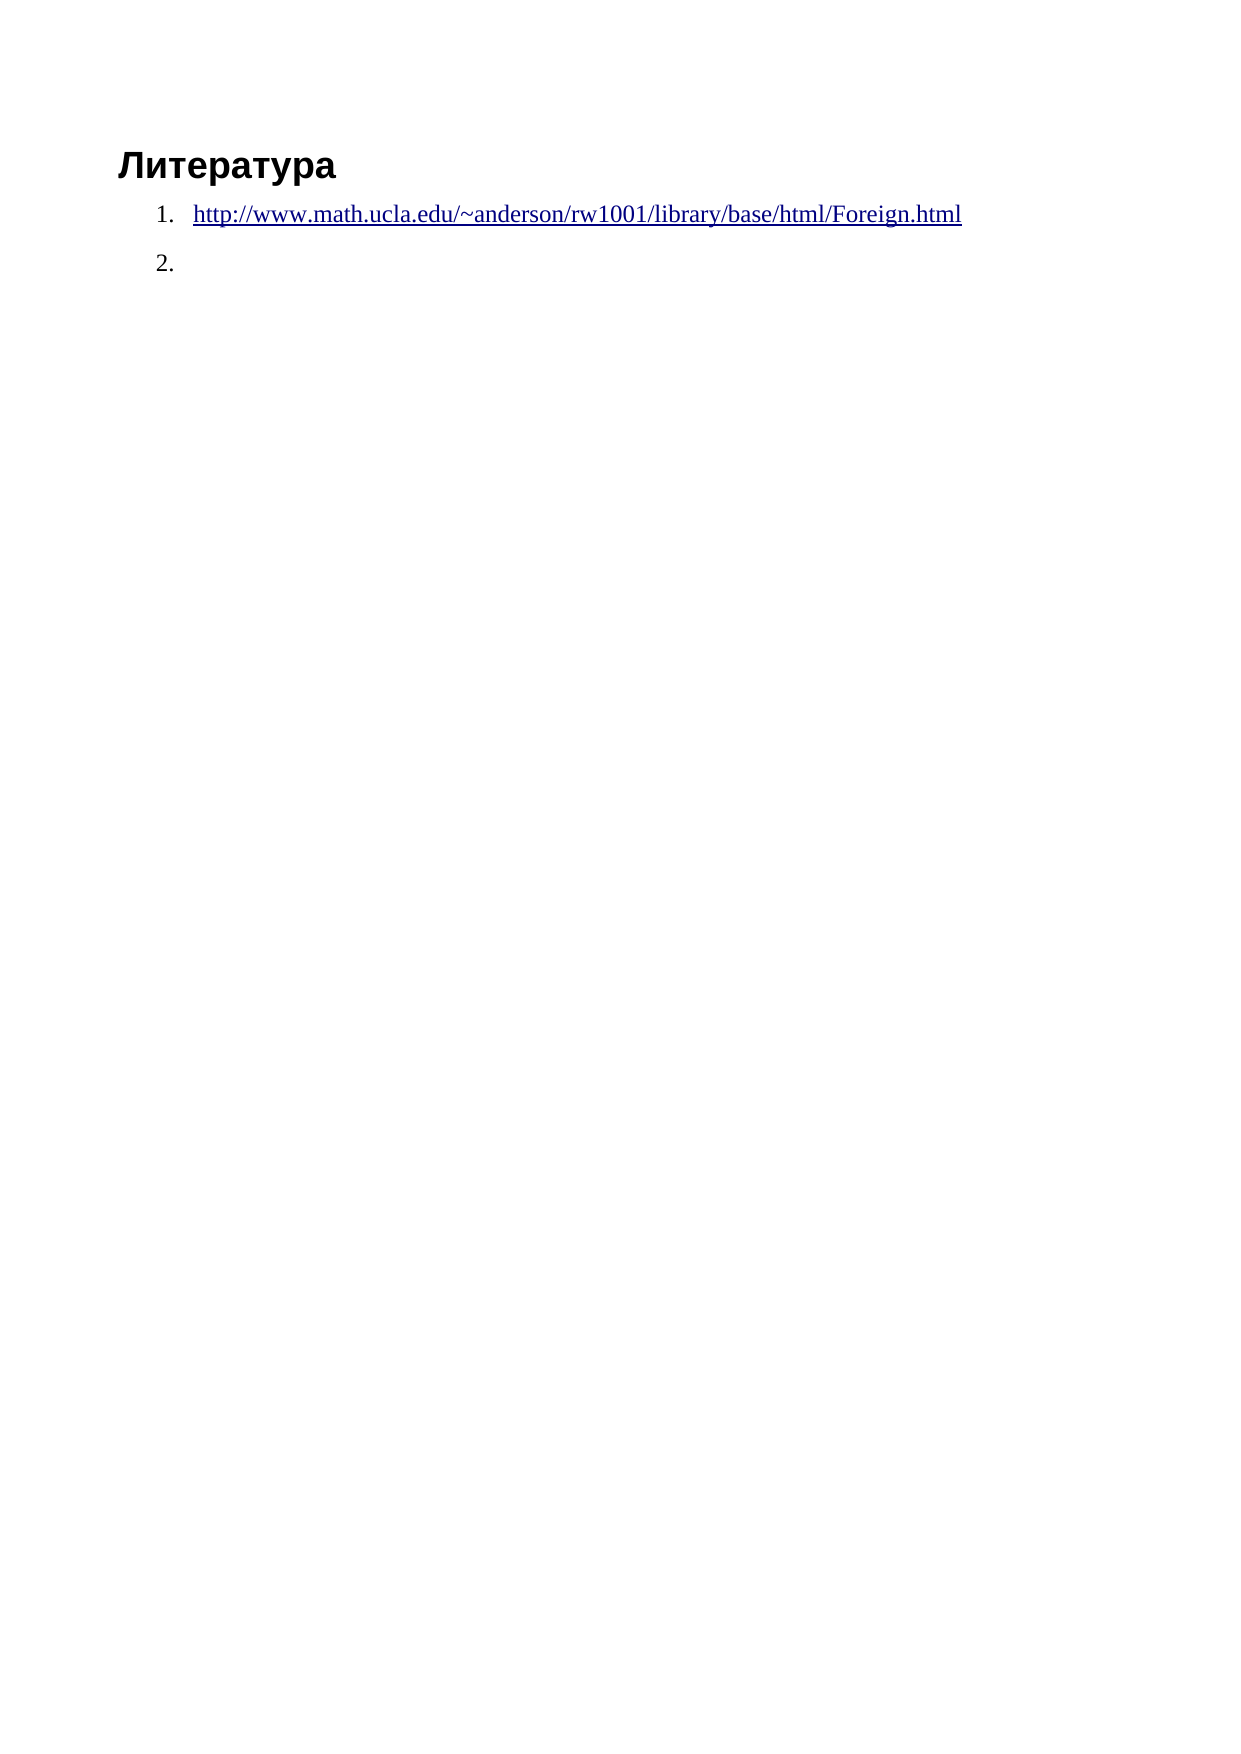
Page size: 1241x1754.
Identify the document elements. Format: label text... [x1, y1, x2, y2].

list http://www.math.ucla.edu/~anderson/rw1001/library/base/html/Foreign.html [156, 199, 1122, 228]
subtitle Литература [118, 143, 1122, 187]
